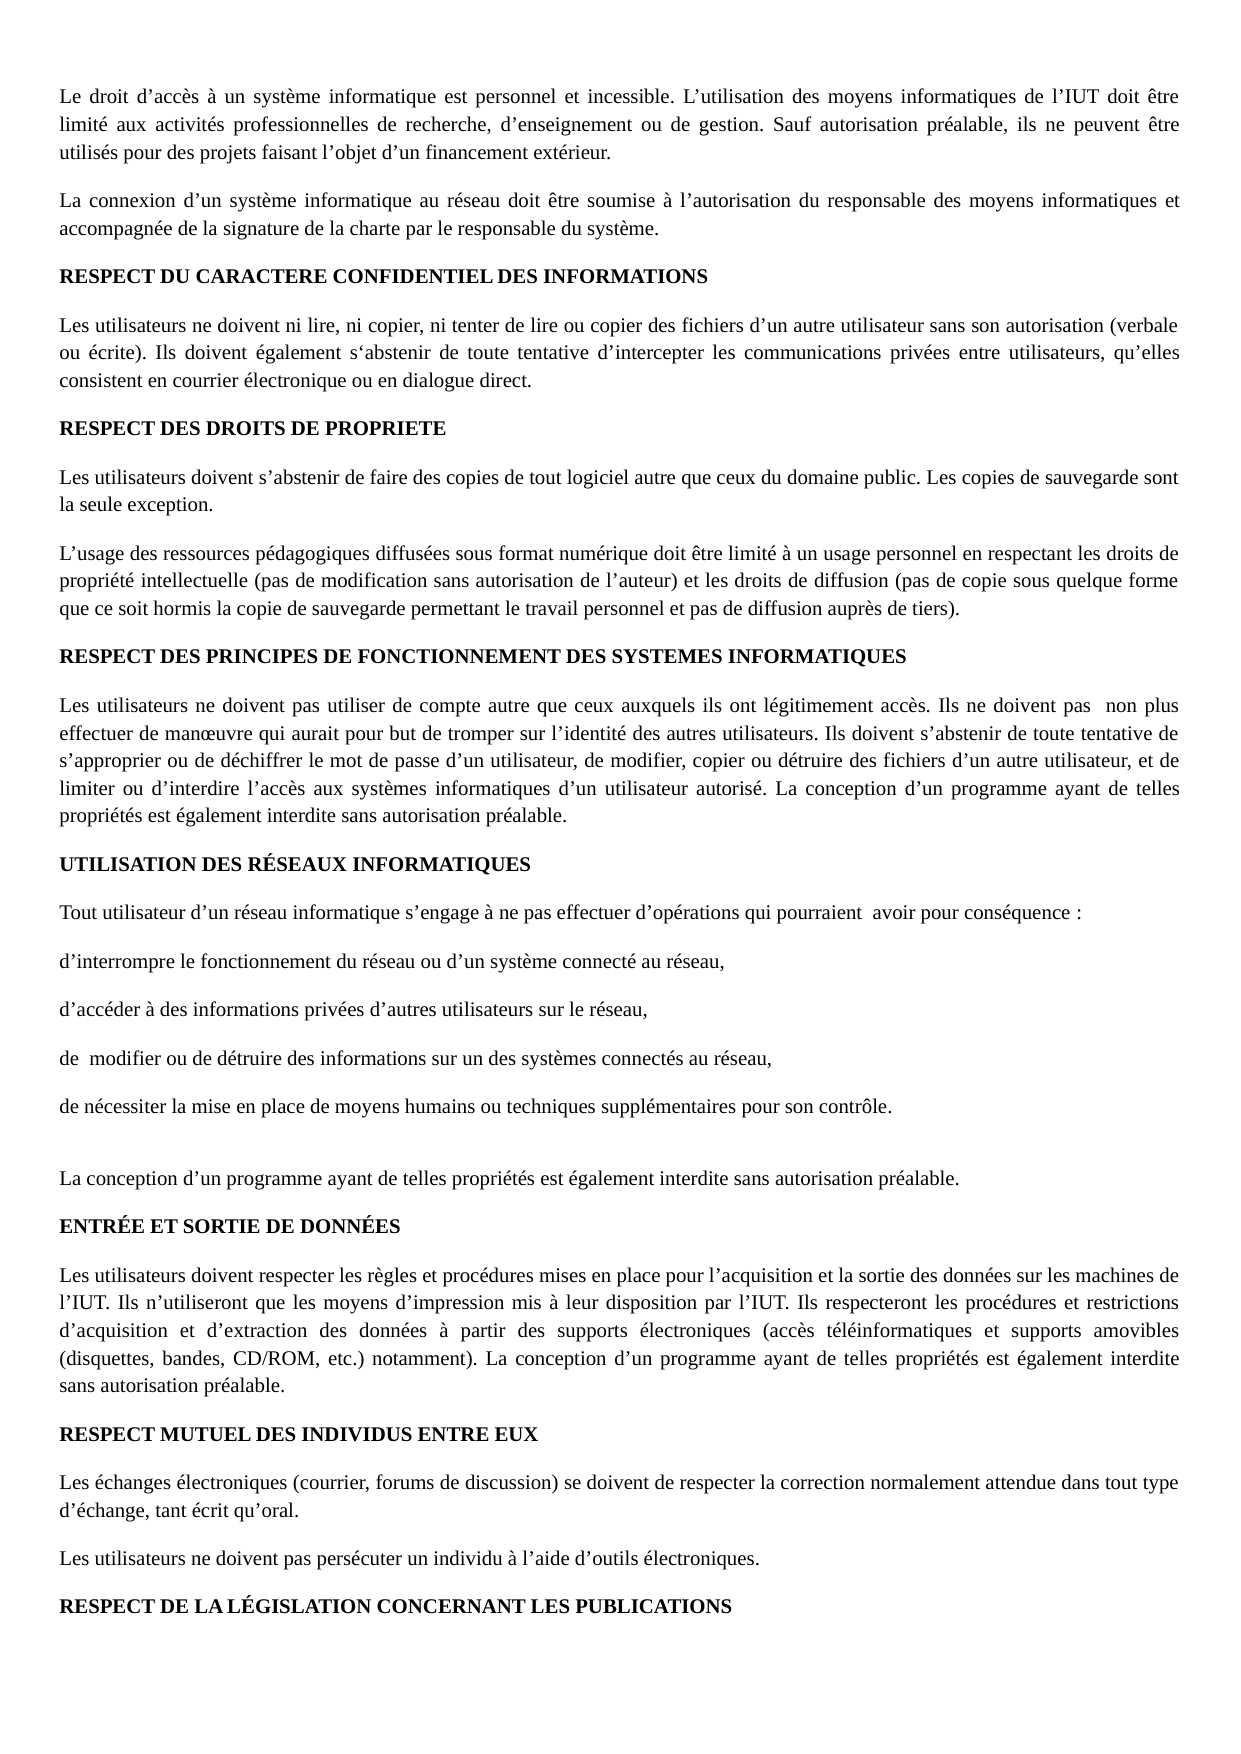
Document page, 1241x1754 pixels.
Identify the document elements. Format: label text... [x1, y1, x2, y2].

text Les utilisateurs ne doivent pas persécuter un individu à l’aide d’outils électroniques. [59, 1546, 1181, 1570]
text UTILISATION DES RÉSEAUX INFORMATIQUES [59, 852, 1181, 876]
text Les utilisateurs doivent s’abstenir de faire des copies de tout logiciel autre que ceux du domaine public. Les copies de sauvegarde sont la seule exception. [59, 465, 1181, 516]
text RESPECT DES DROITS DE PROPRIETE [59, 416, 1181, 440]
text Les utilisateurs ne doivent pas utiliser de compte autre que ceux auxquels ils ont légitimement accès. Ils ne doivent pas non plus effectuer de manœuvre qui aurait pour but de tromper sur l’identité des autres utilisateurs. Ils doivent s’abstenir de toute tentative de s’approprier ou de déchiffrer le mot de passe d’un utilisateur, de modifier, copier ou détruire des fichiers d’un autre utilisateur, et de limiter ou d’interdire l’accès aux systèmes informatiques d’un utilisateur autorisé. La conception d’un programme ayant de telles propriétés est également interdite sans autorisation préalable. [59, 693, 1181, 827]
text RESPECT DES PRINCIPES DE FONCTIONNEMENT DES SYSTEMES INFORMATIQUES [59, 644, 1181, 668]
text L’usage des ressources pédagogiques diffusées sous format numérique doit être limité à un usage personnel en respectant les droits de propriété intellectuelle (pas de modification sans autorisation de l’auteur) et les droits de diffusion (pas de copie sous quelque forme que ce soit hormis la copie de sauvegarde permettant le travail personnel et pas de diffusion auprès de tiers). [59, 541, 1181, 620]
text La conception d’un programme ayant de telles propriétés est également interdite sans autorisation préalable. [59, 1166, 1181, 1190]
text de modifier ou de détruire des informations sur un des systèmes connectés au réseau, [59, 1045, 1181, 1069]
text de nécessiter la mise en place de moyens humains ou techniques supplémentaires pour son contrôle. [59, 1094, 1181, 1118]
text Les utilisateurs ne doivent ni lire, ni copier, ni tenter de lire ou copier des fichiers d’un autre utilisateur sans son autorisation (verbale ou écrite). Ils doivent également s‘abstenir de toute tentative d’intercepter les communications privées entre utilisateurs, qu’elles consistent en courrier électronique ou en dialogue direct. [59, 313, 1181, 392]
text RESPECT DU CARACTERE CONFIDENTIEL DES INFORMATIONS [59, 264, 1181, 288]
text Le droit d’accès à un système informatique est personnel et incessible. L’utilisation des moyens informatiques de l’IUT doit être limité aux activités professionnelles de recherche, d’enseignement ou de gestion. Sauf autorisation préalable, ils ne peuvent être utilisés pour des projets faisant l’objet d’un financement extérieur. [59, 84, 1181, 164]
text Tout utilisateur d’un réseau informatique s’engage à ne pas effectuer d’opérations qui pourraient avoir pour conséquence : [59, 900, 1181, 924]
text RESPECT DE LA LÉGISLATION CONCERNANT LES PUBLICATIONS [59, 1594, 1181, 1618]
text d’interrompre le fonctionnement du réseau ou d’un système connecté au réseau, [59, 948, 1181, 973]
text ENTRÉE ET SORTIE DE DONNÉES [59, 1214, 1181, 1238]
text d’accéder à des informations privées d’autres utilisateurs sur le réseau, [59, 997, 1181, 1021]
text Les échanges électroniques (courrier, forums de discussion) se doivent de respecter la correction normalement attendue dans tout type d’échange, tant écrit qu’oral. [59, 1470, 1181, 1522]
text Les utilisateurs doivent respecter les règles et procédures mises en place pour l’acquisition et la sortie des données sur les machines de l’IUT. Ils n’utiliseront que les moyens d’impression mis à leur disposition par l’IUT. Ils respecteront les procédures et restrictions d’acquisition et d’extraction des données à partir des supports électroniques (accès téléinformatiques et supports amovibles (disquettes, bandes, CD/ROM, etc.) notamment). La conception d’un programme ayant de telles propriétés est également interdite sans autorisation préalable. [59, 1263, 1181, 1397]
text La connexion d’un système informatique au réseau doit être soumise à l’autorisation du responsable des moyens informatiques et accompagnée de la signature de la charte par le responsable du système. [59, 188, 1181, 240]
text RESPECT MUTUEL DES INDIVIDUS ENTRE EUX [59, 1422, 1181, 1446]
